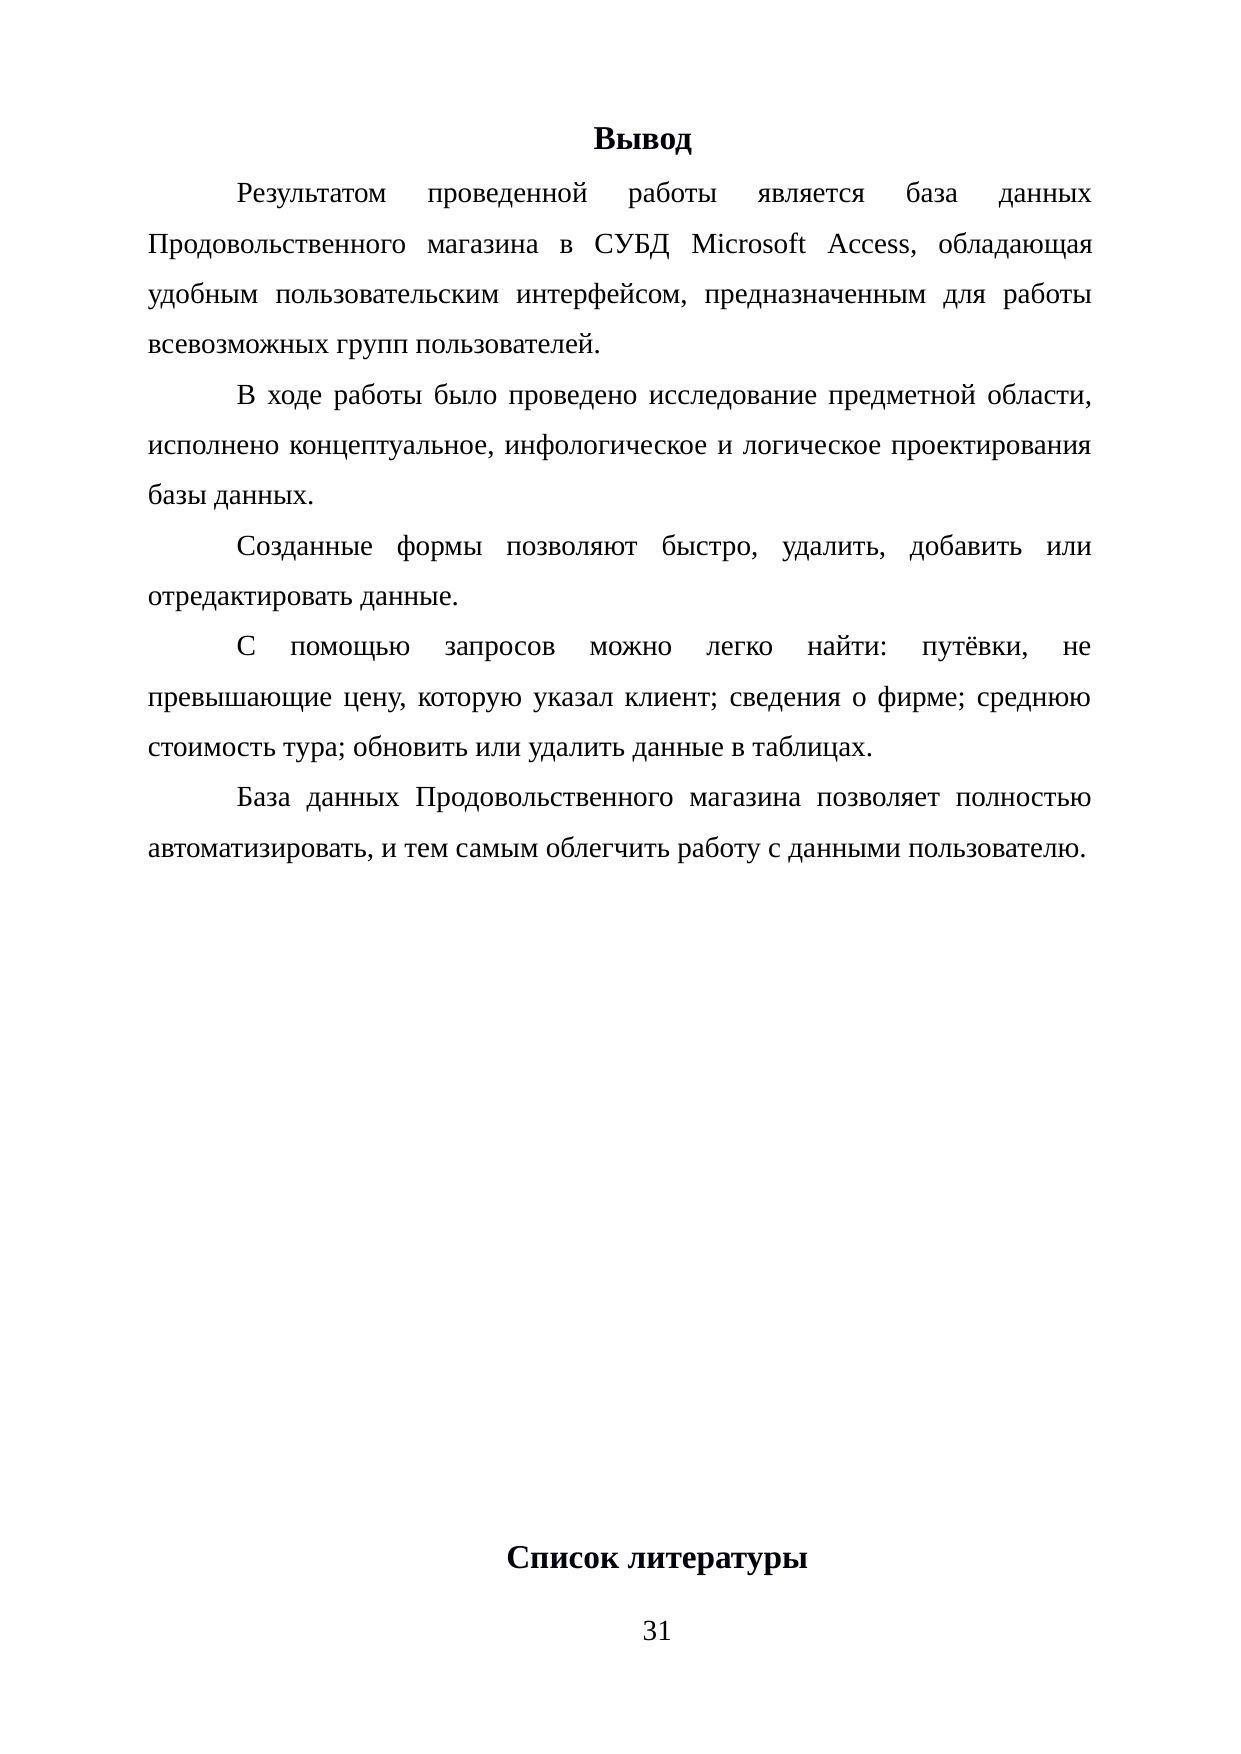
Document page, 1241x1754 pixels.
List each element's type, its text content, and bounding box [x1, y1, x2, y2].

text В ходе работы было проведено исследование предметной области, исполнено концептуальное, инфологическое и логическое проектирования базы данных. [148, 377, 1092, 511]
text Созданные формы позволяют быстро, удалить, добавить или отредактировать данные. [148, 528, 1092, 612]
text Результатом проведенной работы является база данных Продовольственного магазина в СУБД Microsoft Access, обладающая удобным пользовательским интерфейсом, предназначенным для работы всевозможных групп пользователей. [148, 176, 1092, 360]
subtitle Вывод [193, 118, 1092, 156]
text Список литературы [148, 1537, 1092, 1576]
text С помощью запросов можно легко найти: путёвки, не превышающие цену, которую указал клиент; сведения о фирме; среднюю стоимость тура; обновить или удалить данные в таблицах. [148, 628, 1092, 763]
text База данных Продовольственного магазина позволяет полностью автоматизировать, и тем самым облегчить работу с данными пользователю. [148, 779, 1092, 863]
